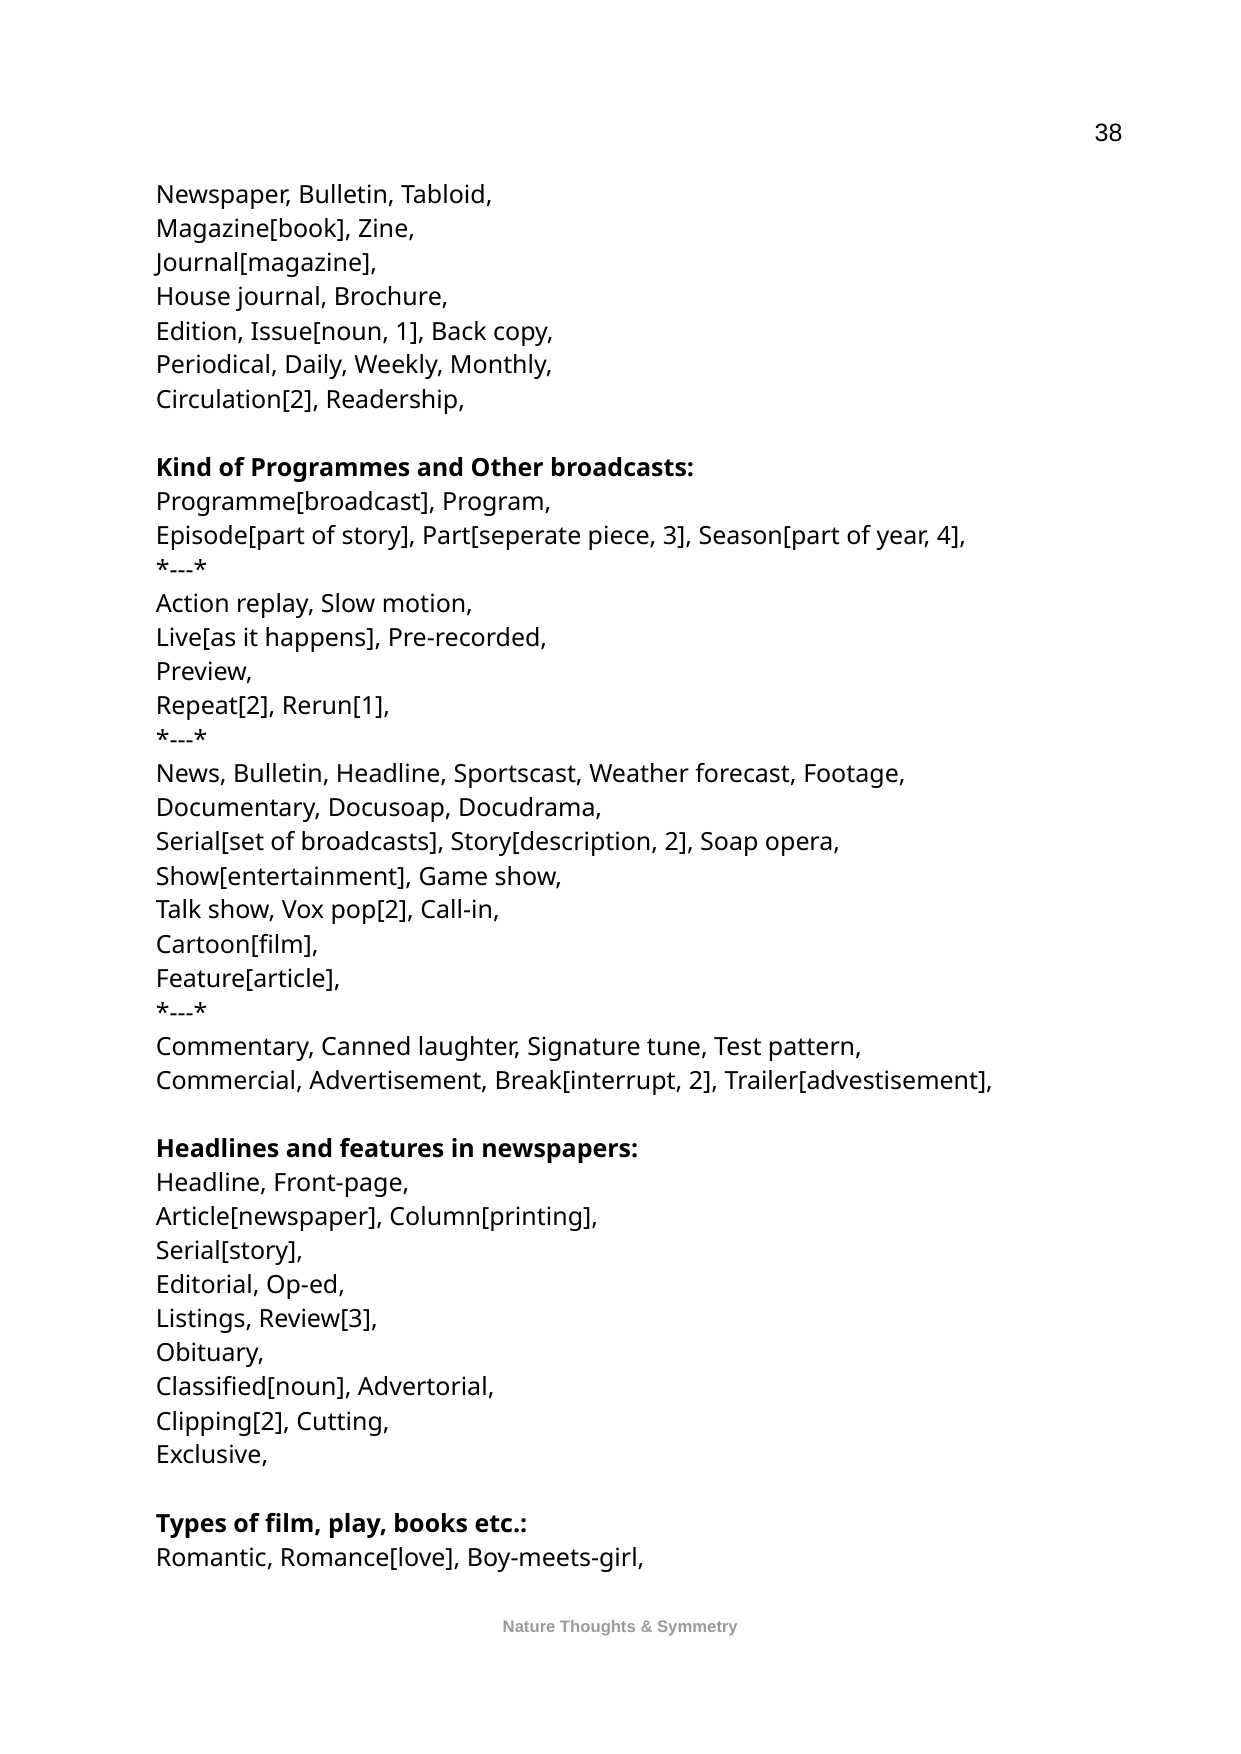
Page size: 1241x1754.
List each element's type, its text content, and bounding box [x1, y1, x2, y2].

text Feature[article], [156, 960, 1122, 994]
text Headlines and features in newspapers: [156, 1131, 1122, 1165]
text Preview, [156, 654, 1122, 688]
text Action replay, Slow motion, [156, 586, 1122, 620]
text Types of film, play, books etc.: [156, 1505, 1122, 1539]
text *---* [156, 994, 1122, 1028]
text Article[newspaper], Column[printing], [156, 1199, 1122, 1233]
text *---* [156, 722, 1122, 756]
text Obituary, [156, 1335, 1122, 1369]
text Repeat[2], Rerun[1], [156, 688, 1122, 722]
text Commentary, Canned laughter, Signature tune, Test pattern, [156, 1028, 1122, 1062]
text Clipping[2], Cutting, [156, 1403, 1122, 1437]
text Talk show, Vox pop[2], Call-in, [156, 892, 1122, 926]
text Cartoon[film], [156, 926, 1122, 960]
text Periodical, Daily, Weekly, Monthly, [156, 347, 1122, 381]
text Kind of Programmes and Other broadcasts: [156, 449, 1122, 483]
text Programme[broadcast], Program, [156, 483, 1122, 517]
text Episode[part of story], Part[seperate piece, 3], Season[part of year, 4], [156, 517, 1122, 552]
text News, Bulletin, Headline, Sportscast, Weather forecast, Footage, [156, 756, 1122, 790]
text *---* [156, 552, 1122, 586]
text House journal, Brochure, [156, 279, 1122, 313]
text Classified[noun], Advertorial, [156, 1369, 1122, 1403]
text Serial[set of broadcasts], Story[description, 2], Soap opera, [156, 824, 1122, 858]
text Newspaper, Bulletin, Tabloid, [156, 177, 1122, 211]
text Edition, Issue[noun, 1], Back copy, [156, 313, 1122, 347]
text Editorial, Op-ed, [156, 1267, 1122, 1301]
text Live[as it happens], Pre-recorded, [156, 620, 1122, 654]
text Serial[story], [156, 1233, 1122, 1267]
text Headline, Front-page, [156, 1165, 1122, 1199]
text Exclusive, [156, 1437, 1122, 1471]
text Romantic, Romance[love], Boy-meets-girl, [156, 1539, 1122, 1573]
text Circulation[2], Readership, [156, 381, 1122, 415]
text Journal[magazine], [156, 245, 1122, 279]
text Commercial, Advertisement, Break[interrupt, 2], Trailer[advestisement], [156, 1062, 1122, 1097]
text Listings, Review[3], [156, 1301, 1122, 1335]
text Documentary, Docusoap, Docudrama, [156, 790, 1122, 824]
text Show[entertainment], Game show, [156, 858, 1122, 892]
text Magazine[book], Zine, [156, 211, 1122, 245]
